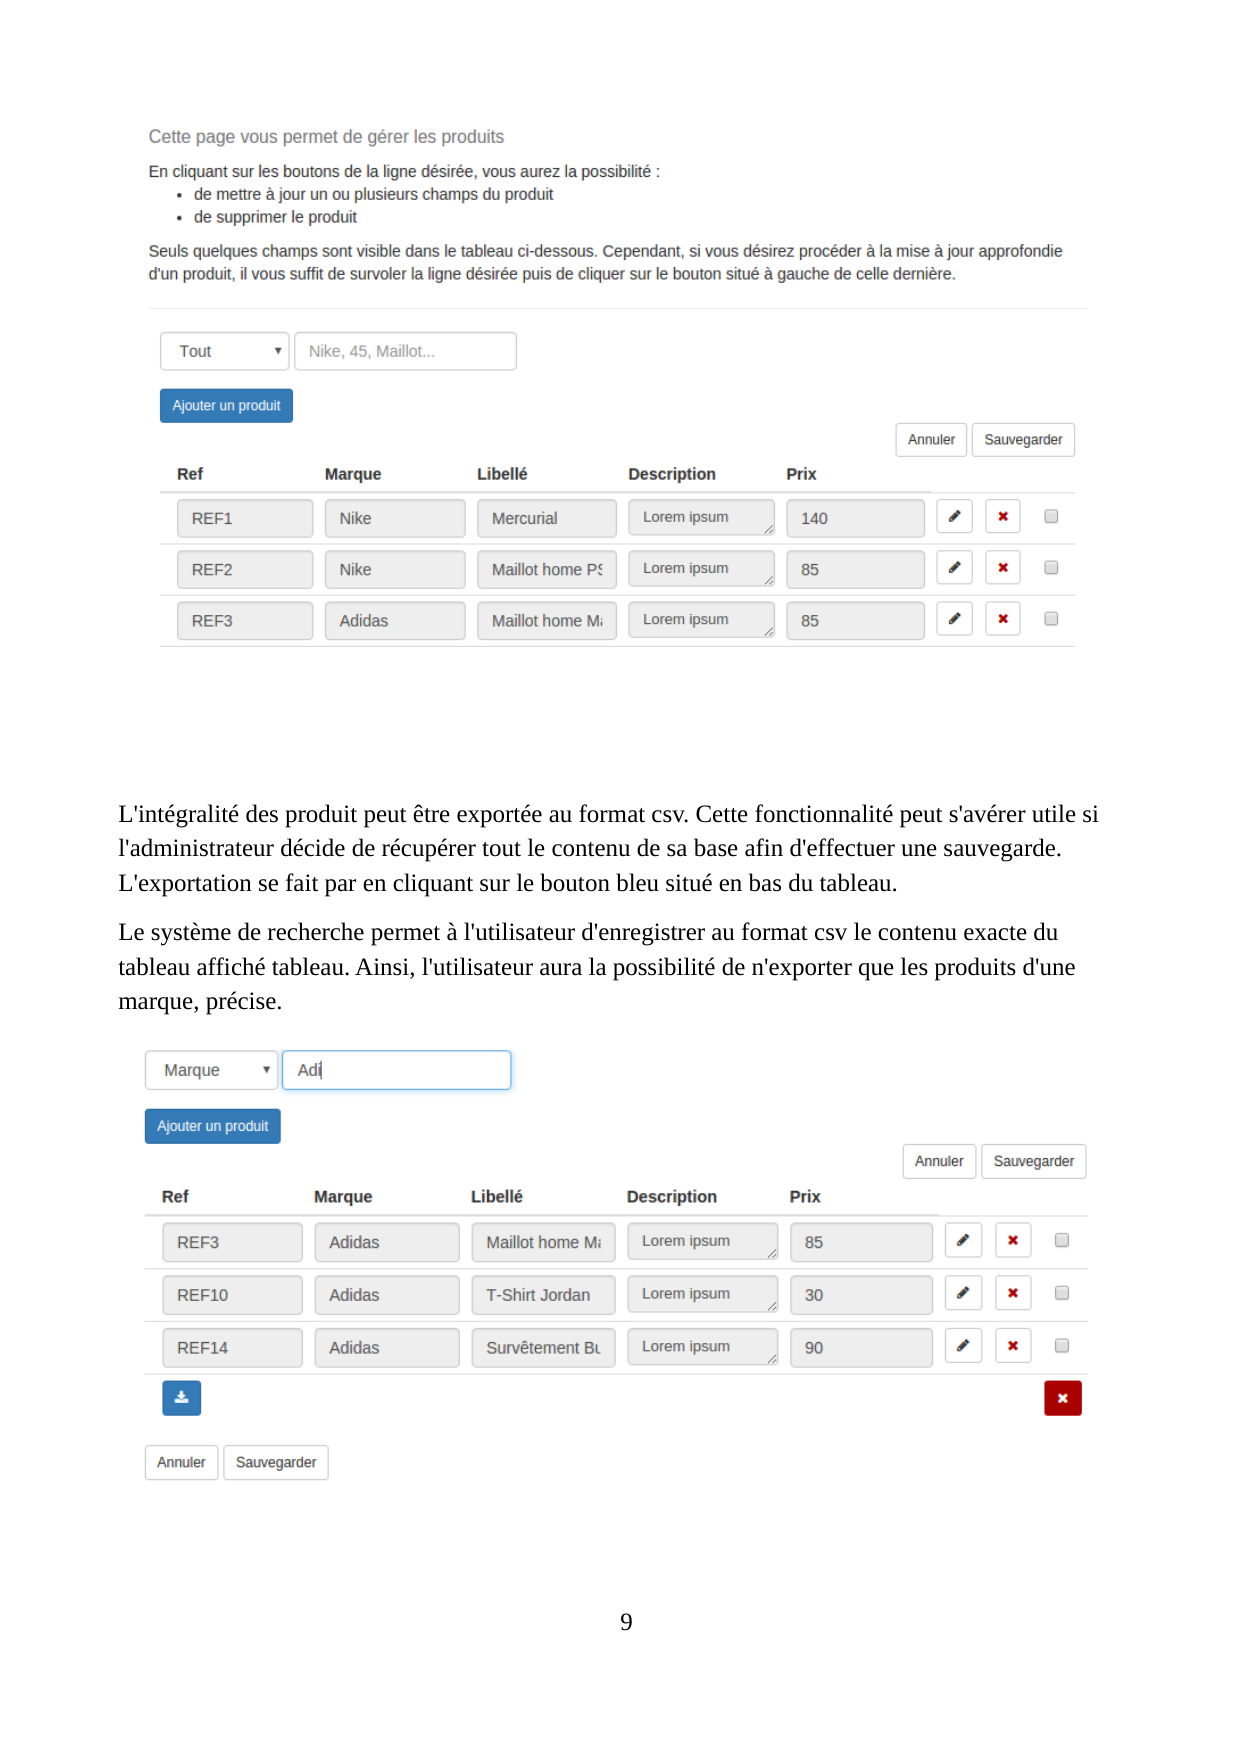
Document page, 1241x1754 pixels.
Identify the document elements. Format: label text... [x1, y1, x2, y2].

picture [118, 1035, 1123, 1492]
text Le système de recherche permet à l'utilisateur d'enregistrer au format csv le contenu exacte du tableau affiché tableau. Ainsi, l'utilisateur aura la possibilité de n'exporter que les produits d'une marque, précise. [118, 917, 1122, 1015]
picture [118, 118, 1123, 647]
text L'intégralité des produit peut être exportée au format csv. Cette fonctionnalité peut s'avérer utile si l'administrateur décide de récupérer tout le contenu de sa base afin d'effectuer une sauvegarde. L'exportation se fait par en cliquant sur le bouton bleu situé en bas du tableau. [118, 799, 1122, 897]
